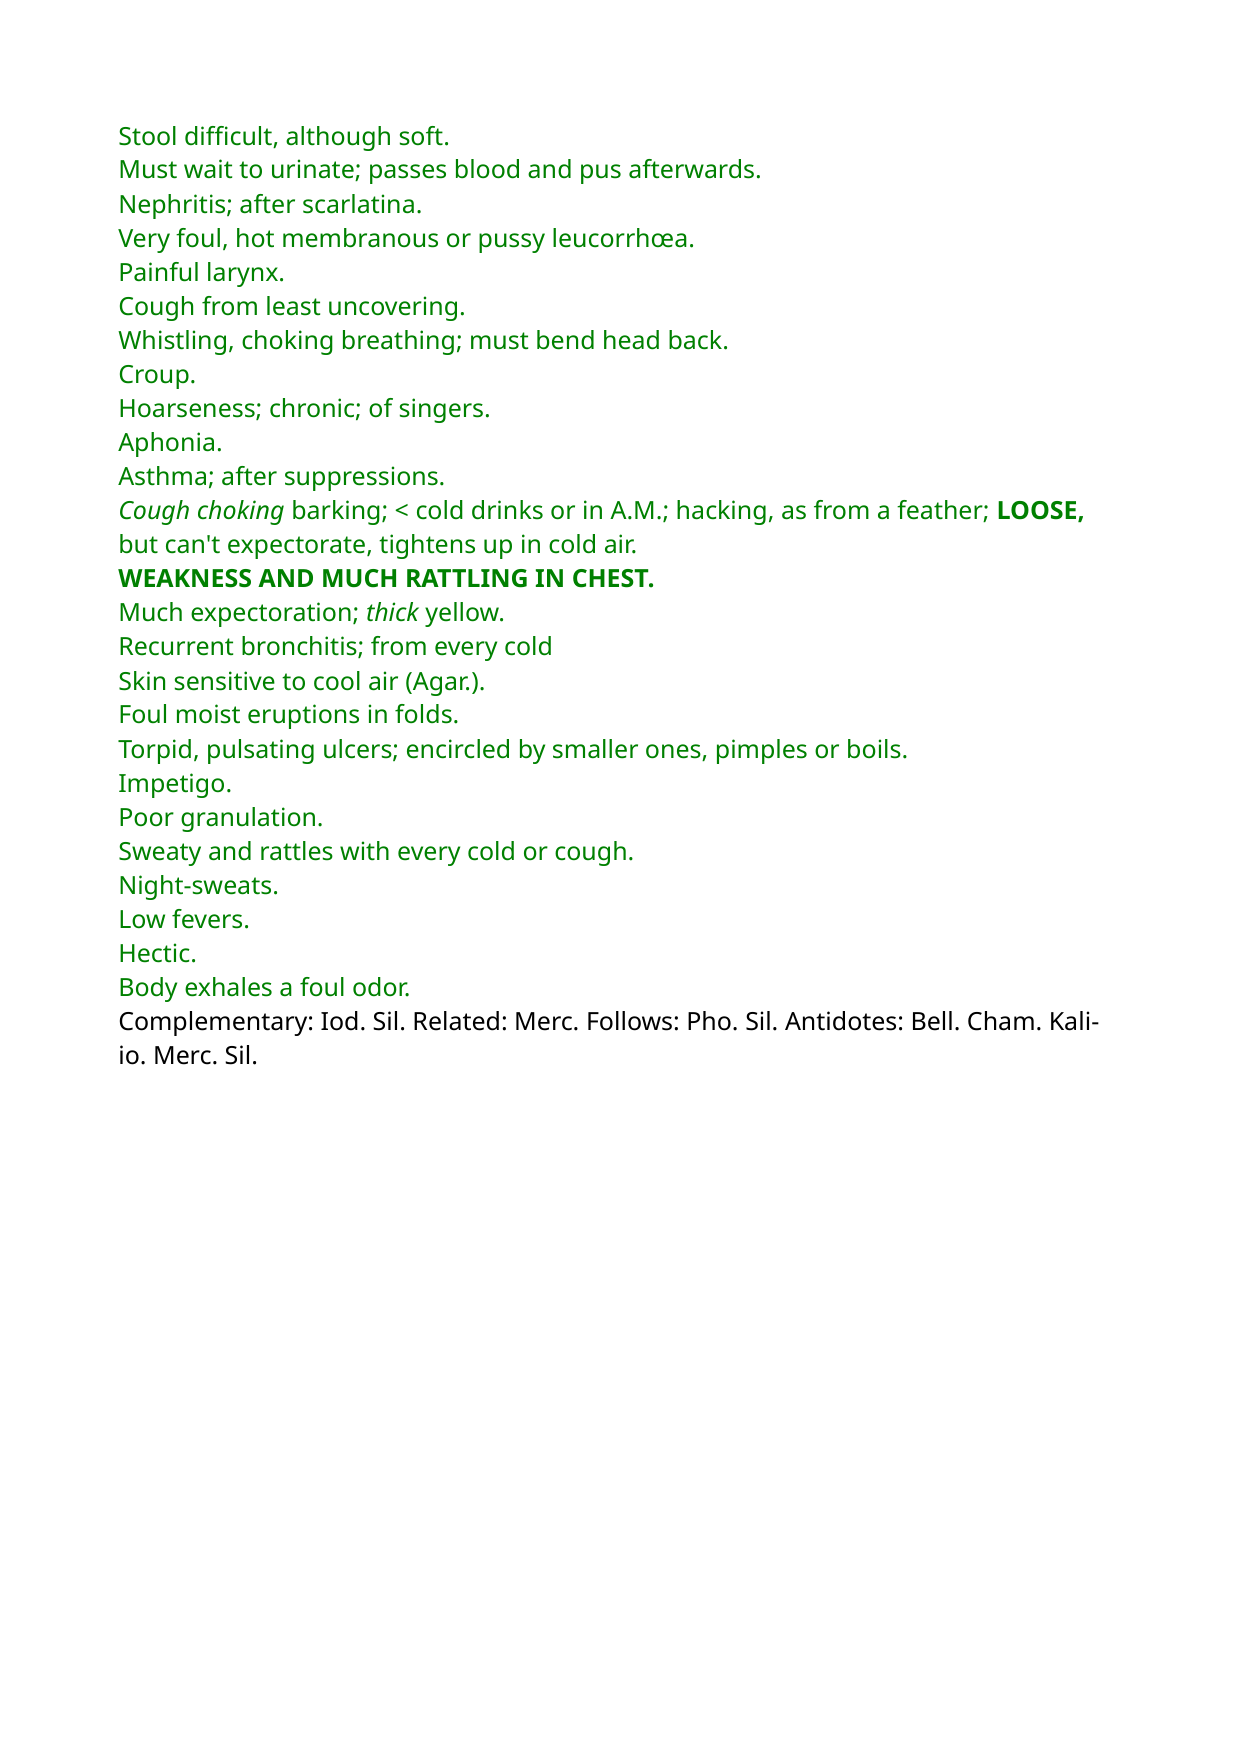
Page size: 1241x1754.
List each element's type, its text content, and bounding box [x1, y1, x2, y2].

text Skin sensitive to cool air (Agar.). [118, 663, 1122, 697]
text Cough choking barking; < cold drinks or in A.M.; hacking, as from a feather; LOOSE, but can't expectorate, tightens up in cold air. [118, 493, 1122, 561]
text Much expectoration; thick yellow. [118, 595, 1122, 629]
text Body exhales a foul odor. [118, 970, 1122, 1004]
text Torpid, pulsating ulcers; encircled by smaller ones, pimples or boils. [118, 731, 1122, 765]
text Hectic. [118, 936, 1122, 970]
text Must wait to urinate; passes blood and pus afterwards. [118, 152, 1122, 186]
text Stool difficult, although soft. [118, 118, 1122, 152]
text Asthma; after suppressions. [118, 459, 1122, 493]
text Very foul, hot membranous or pussy leucorrhœa. [118, 220, 1122, 254]
text Cough from least uncovering. [118, 288, 1122, 322]
text Whistling, choking breathing; must bend head back. [118, 322, 1122, 357]
text Sweaty and rattles with every cold or cough. [118, 833, 1122, 867]
text Impetigo. [118, 765, 1122, 799]
text Nephritis; after scarlatina. [118, 186, 1122, 220]
text Foul moist eruptions in folds. [118, 697, 1122, 731]
text Hoarseness; chronic; of singers. [118, 391, 1122, 425]
text Poor granulation. [118, 799, 1122, 833]
text Low fevers. [118, 902, 1122, 936]
text Night-sweats. [118, 867, 1122, 902]
text WEAKNESS AND MUCH RATTLING IN CHEST. [118, 561, 1122, 595]
text Painful larynx. [118, 254, 1122, 288]
text Complementary: Iod. Sil. Related: Merc. Follows: Pho. Sil. Antidotes: Bell. Cham. Kali-io. Merc. Sil. [118, 1004, 1122, 1072]
text Aphonia. [118, 425, 1122, 459]
text Recurrent bronchitis; from every cold [118, 629, 1122, 663]
text Croup. [118, 357, 1122, 391]
